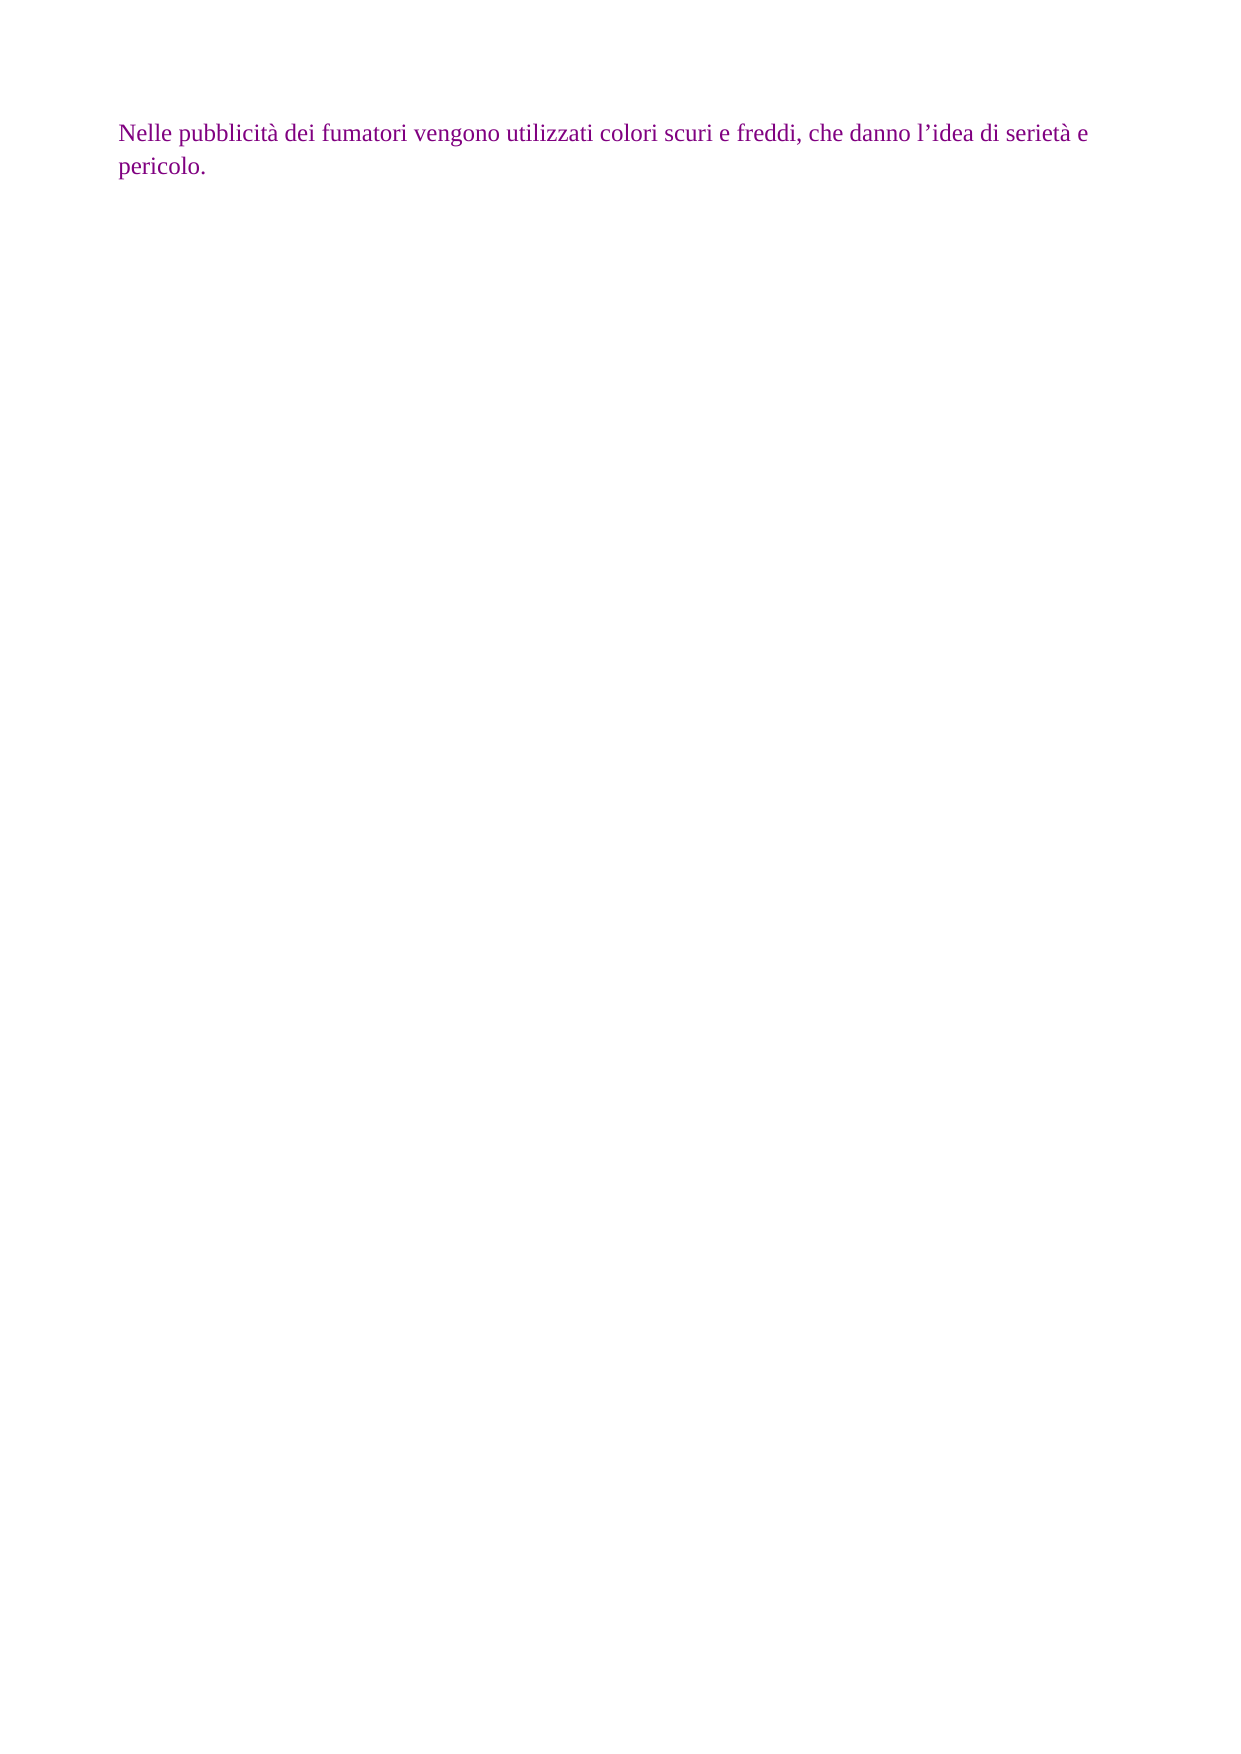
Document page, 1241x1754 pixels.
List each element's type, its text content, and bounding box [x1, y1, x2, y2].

text Nelle pubblicità dei fumatori vengono utilizzati colori scuri e freddi, che danno l’idea di serietà e pericolo. [118, 118, 1122, 180]
